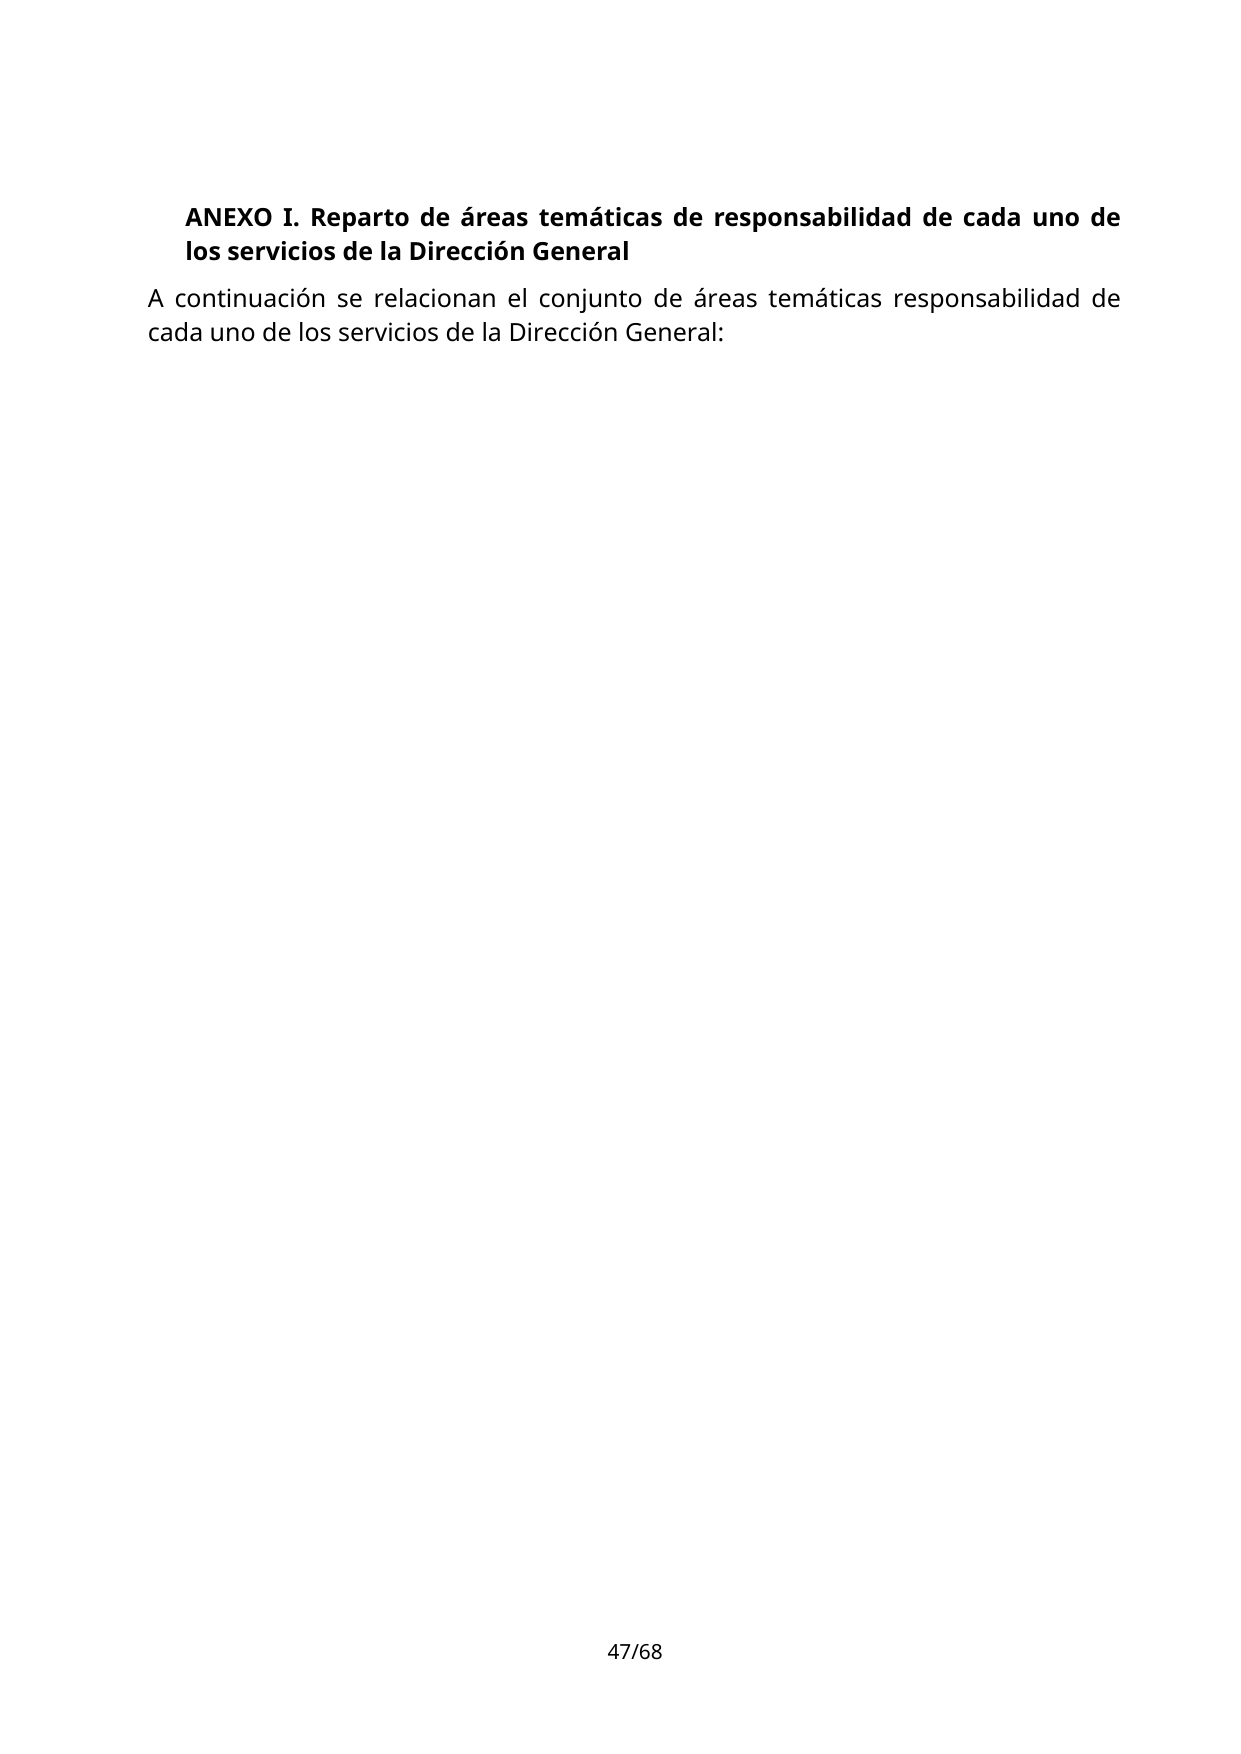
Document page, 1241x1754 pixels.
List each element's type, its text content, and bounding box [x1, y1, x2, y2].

text A continuación se relacionan el conjunto de áreas temáticas responsabilidad de cada uno de los servicios de la Dirección General: [148, 281, 1122, 349]
subtitle ANEXO I. Reparto de áreas temáticas de responsabilidad de cada uno de los servicios de la Dirección General [148, 200, 1122, 268]
